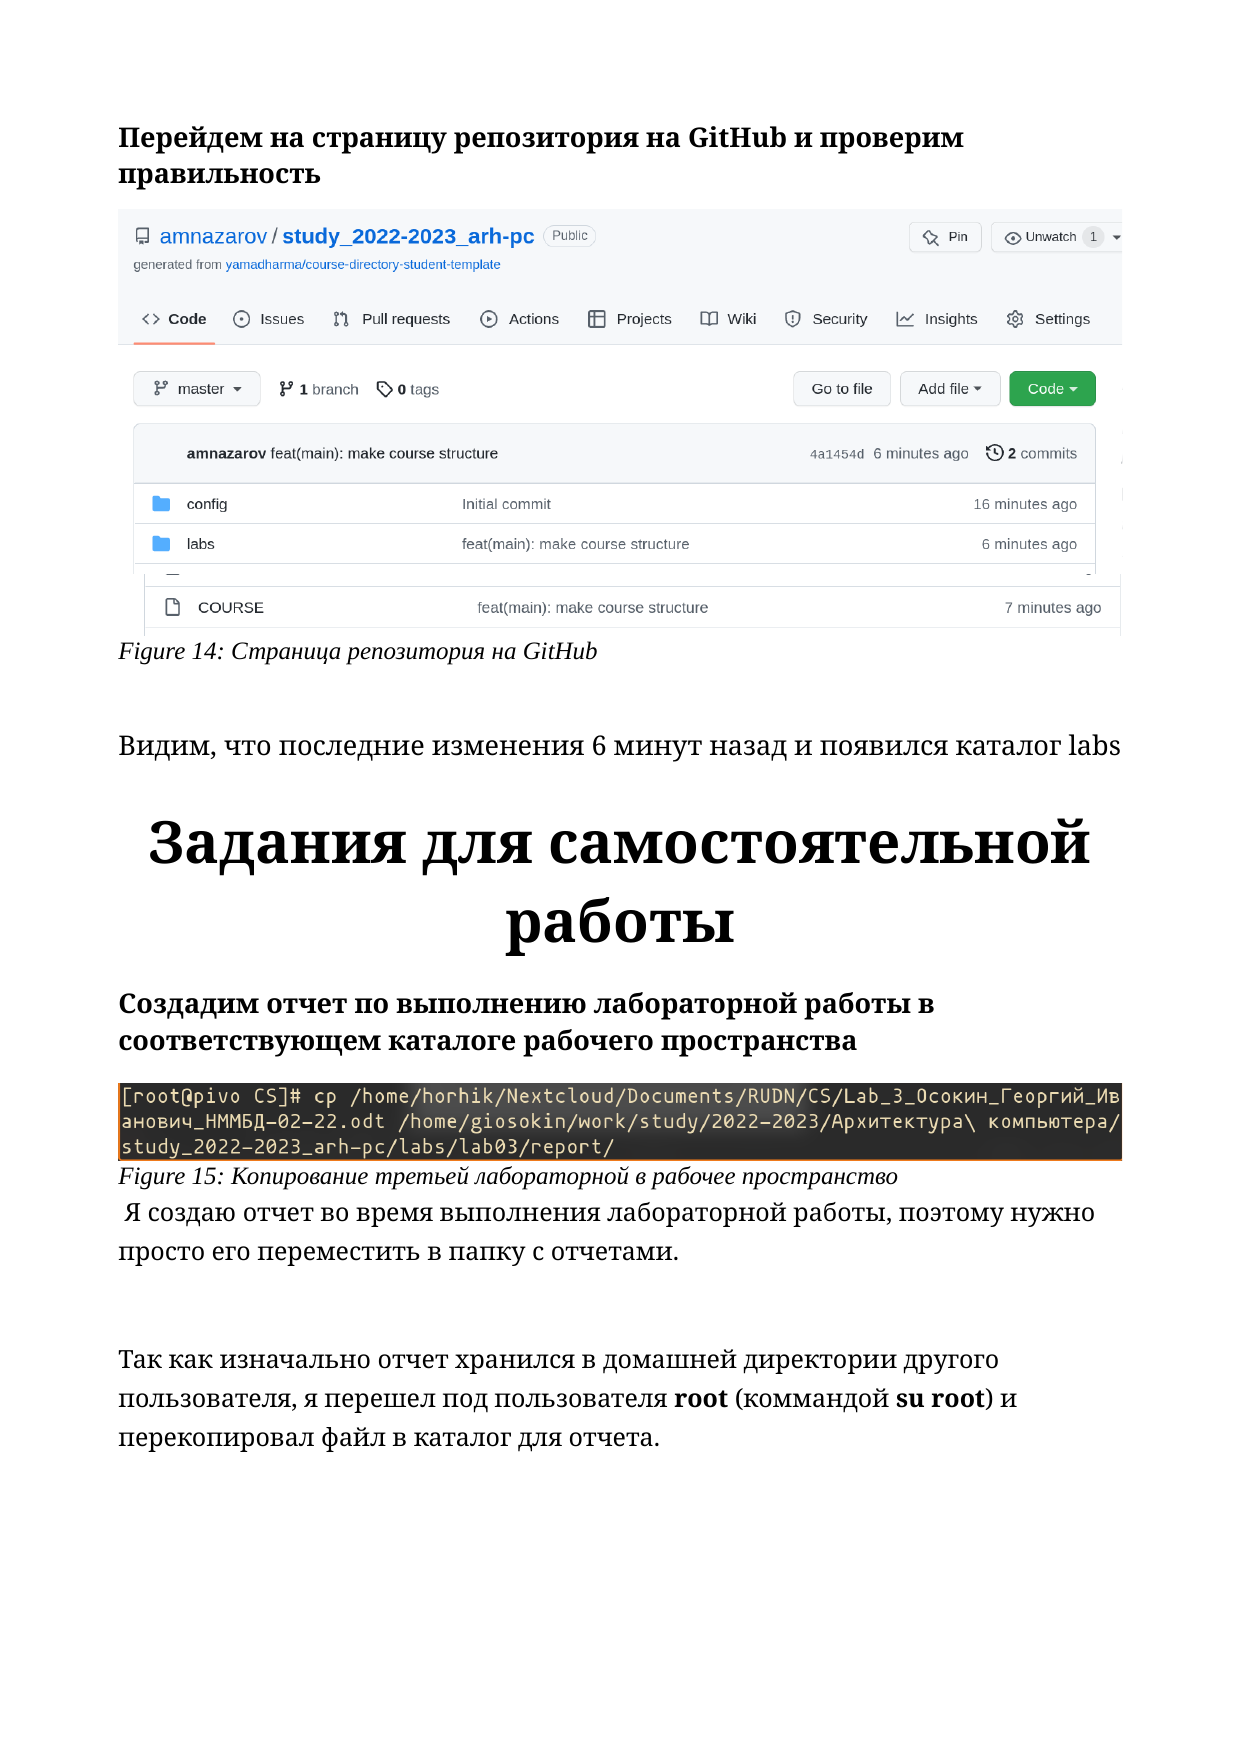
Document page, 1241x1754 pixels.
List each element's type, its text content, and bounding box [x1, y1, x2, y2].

title Задания для самостоятельной работы [118, 801, 1122, 960]
picture [118, 209, 1123, 636]
subtitle Перейдем на страницу репозитория на GitHub и проверим правильность [118, 118, 1122, 192]
subtitle Создадим отчет по выполнению лабораторной работы в соответствующем каталоге рабочего пространства [118, 985, 1122, 1058]
text Так как изначально отчет хранился в домашней директории другого пользователя, я перешел под пользователя root (коммандой su root) и перекопировал файл в каталог для отчета. [118, 1341, 1122, 1454]
subtitle Видим, что последние изменения 6 минут назад и появился каталог labs [118, 726, 1122, 763]
text Figure 14: Страница репозитория на GitHub [118, 636, 1122, 664]
text Я создаю отчет во время выполнения лабораторной работы, поэтому нужно просто его переместить в папку с отчетами. [118, 1190, 1122, 1268]
text [118, 1071, 1122, 1083]
picture [118, 1083, 1123, 1161]
text Figure 15: Копирование третьей лабораторной в рабочее пространство [118, 1161, 1122, 1190]
